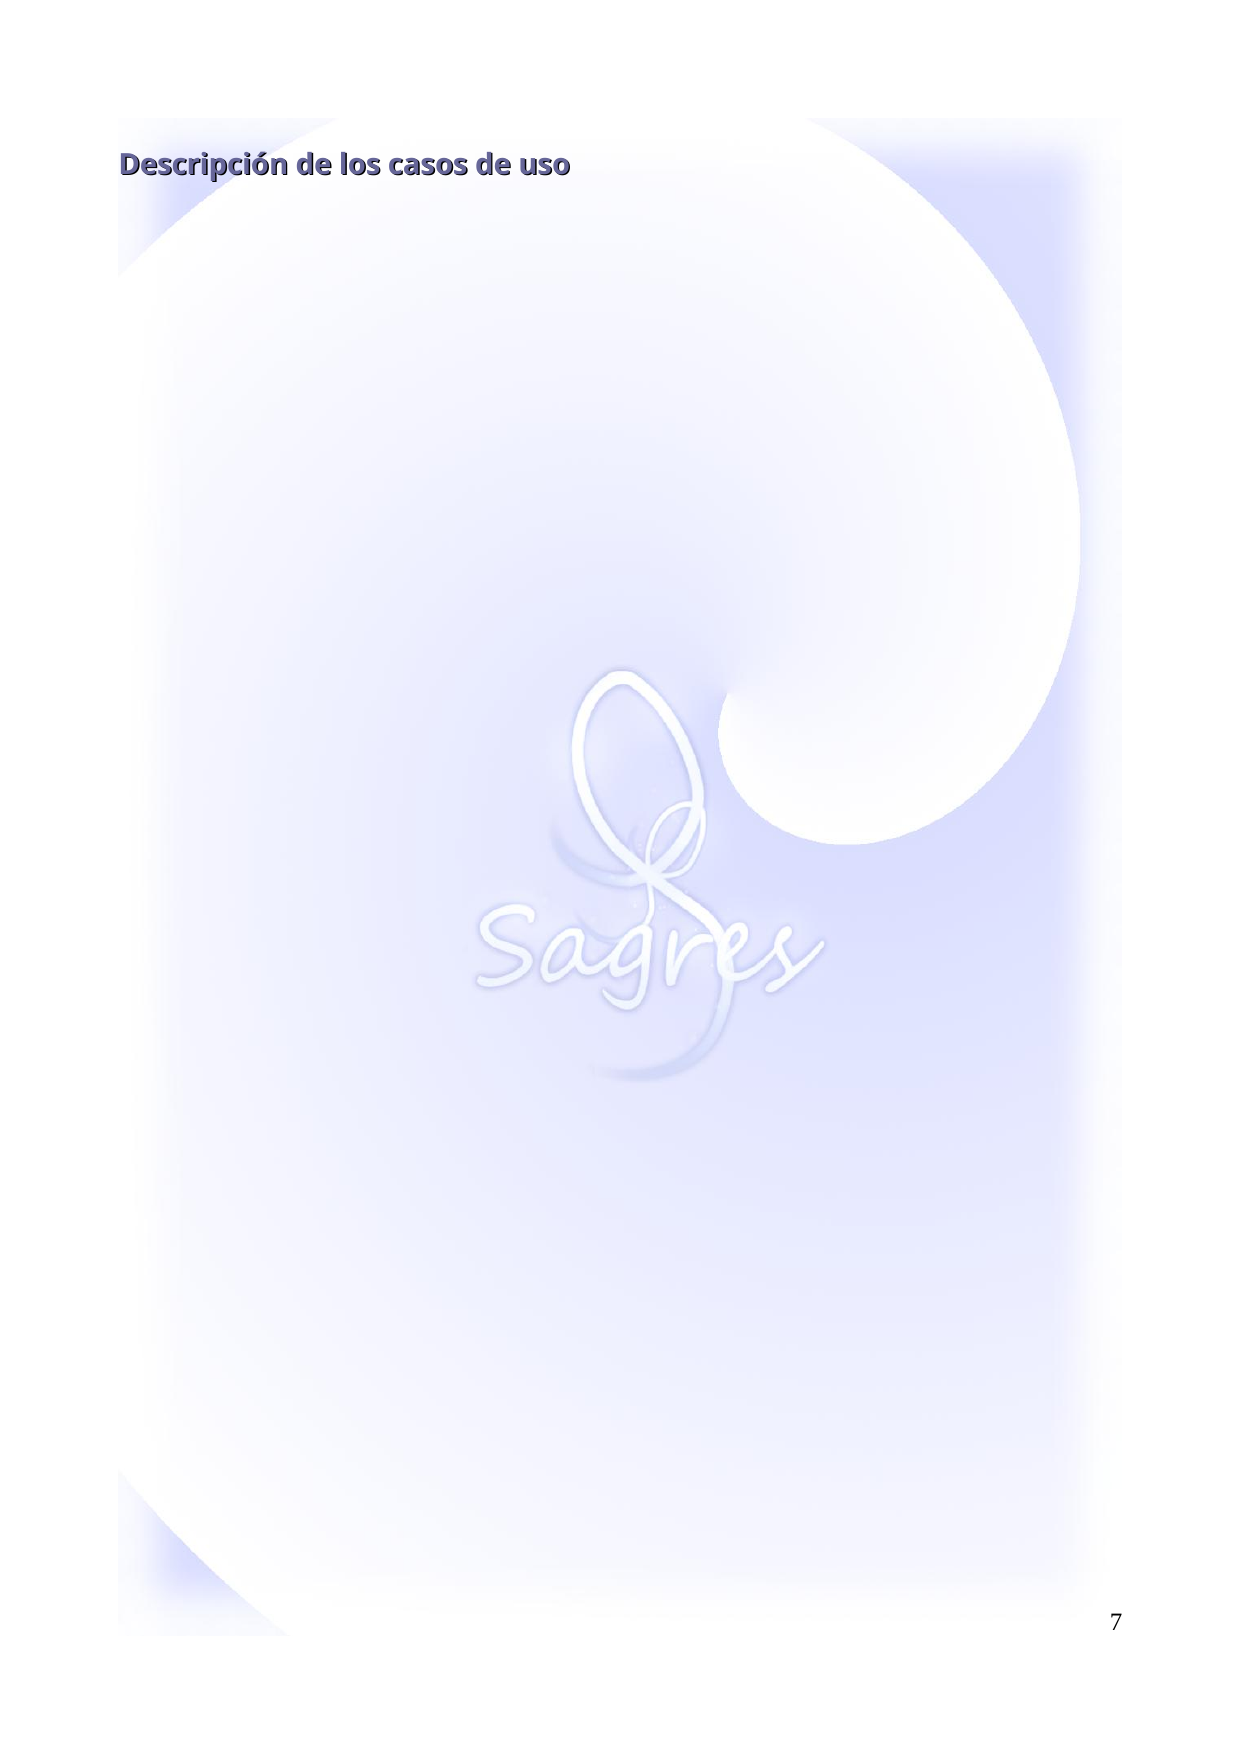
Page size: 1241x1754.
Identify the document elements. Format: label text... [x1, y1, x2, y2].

subtitle Descripción de los casos de uso [118, 143, 1122, 183]
picture [118, 118, 1122, 143]
picture [118, 183, 1122, 1636]
